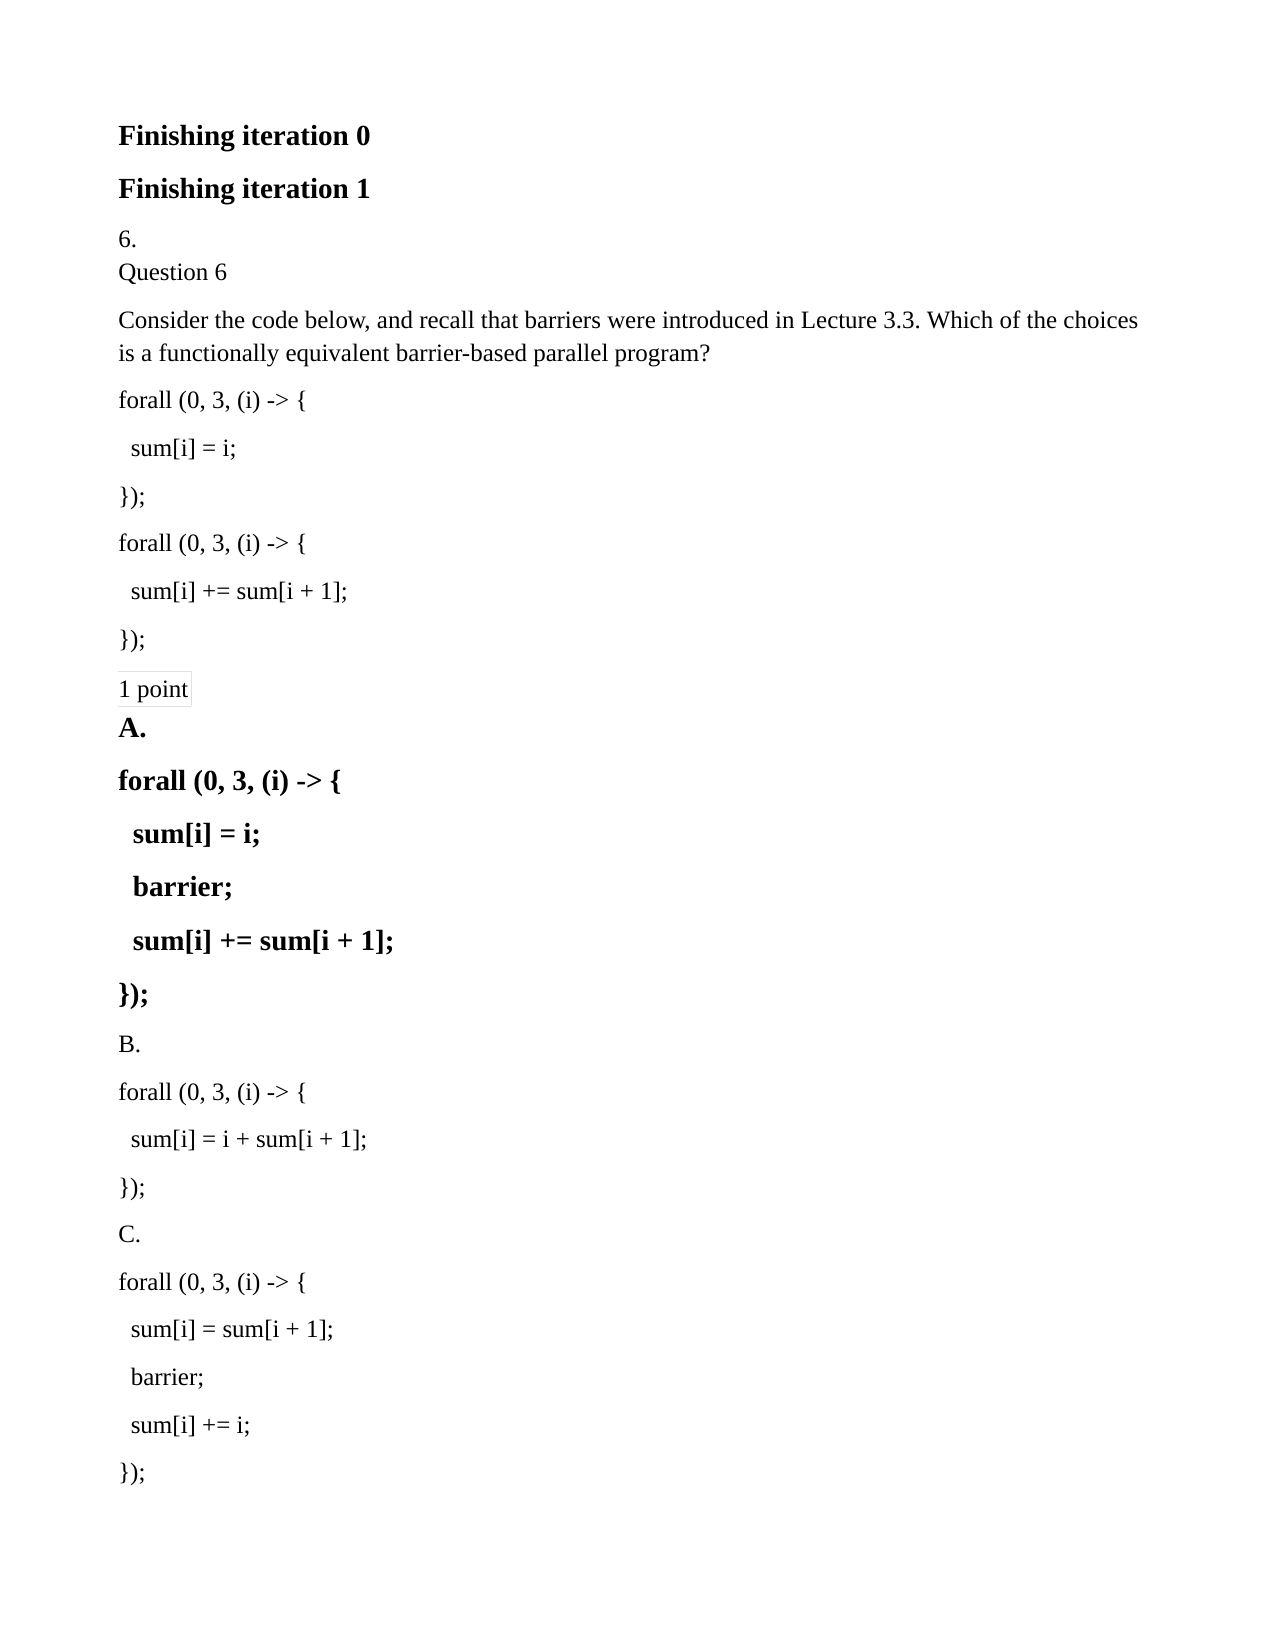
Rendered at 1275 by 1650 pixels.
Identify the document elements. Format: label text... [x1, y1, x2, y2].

text sum[i] = sum[i + 1]; [118, 1314, 1157, 1343]
text forall (0, 3, (i) -> { [118, 528, 1157, 557]
text sum[i] += sum[i + 1]; [118, 576, 1157, 605]
text sum[i] = i; [118, 433, 1157, 462]
text sum[i] += i; [118, 1410, 1157, 1438]
text Consider the code below, and recall that barriers were introduced in Lecture 3.3. Which of the choices is a functionally equivalent barrier-based parallel program? [118, 305, 1157, 367]
text forall (0, 3, (i) -> { [118, 1267, 1157, 1296]
text C. [118, 1219, 1157, 1248]
text sum[i] = i; [118, 816, 1157, 850]
text sum[i] += sum[i + 1]; [118, 923, 1157, 956]
text }); [118, 624, 1157, 652]
text }); [118, 976, 1157, 1009]
text }); [118, 1457, 1157, 1486]
text forall (0, 3, (i) -> { [118, 386, 1157, 414]
text Finishing iteration 0 [118, 118, 1157, 152]
text barrier; [118, 1362, 1157, 1391]
text sum[i] = i + sum[i + 1]; [118, 1124, 1157, 1153]
text 1 point [118, 672, 191, 706]
text 6. [118, 224, 1157, 253]
text [192, 671, 1157, 706]
text Finishing iteration 1 [118, 171, 1157, 205]
text }); [118, 481, 1157, 509]
text forall (0, 3, (i) -> { [118, 1077, 1157, 1105]
text }); [118, 1172, 1157, 1201]
text B. [118, 1029, 1157, 1058]
text barrier; [118, 869, 1157, 903]
text Question 6 [118, 257, 1157, 286]
text forall (0, 3, (i) -> { [118, 763, 1157, 797]
text A. [118, 710, 1157, 744]
